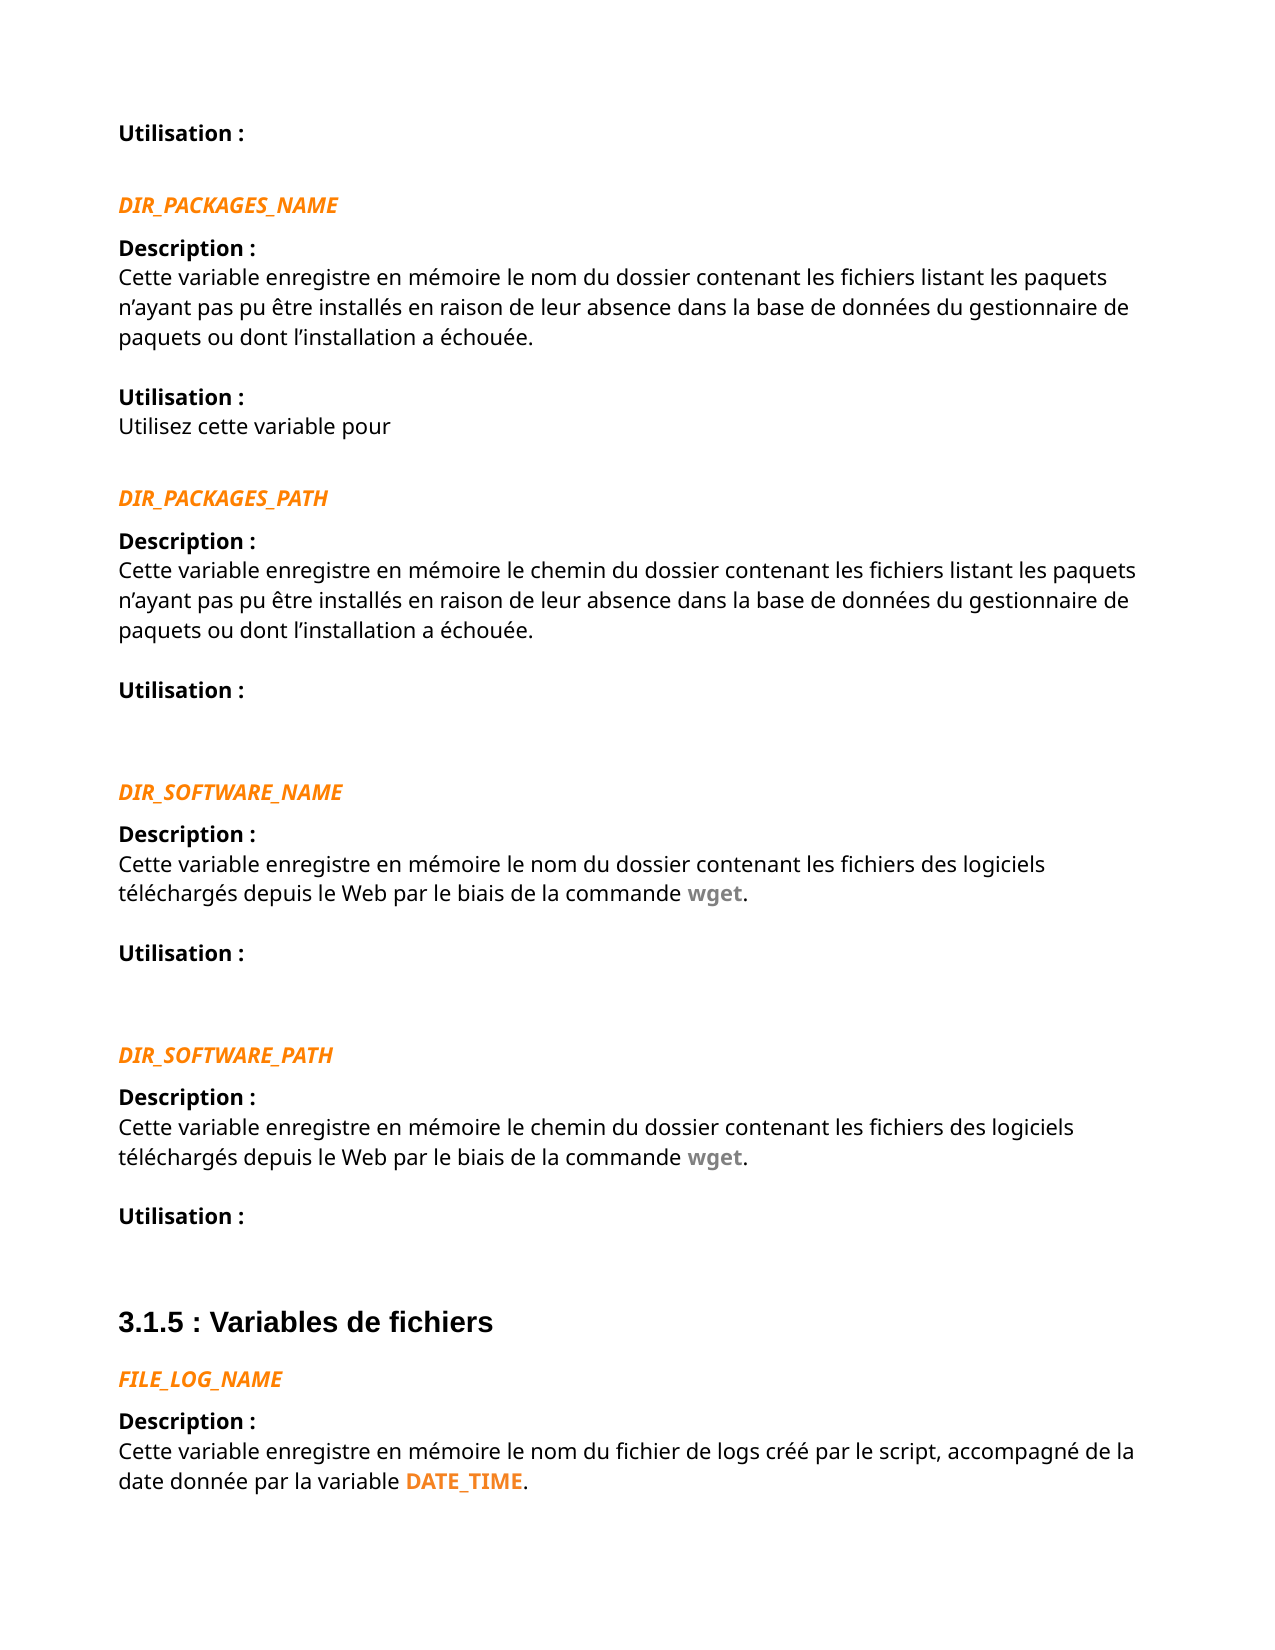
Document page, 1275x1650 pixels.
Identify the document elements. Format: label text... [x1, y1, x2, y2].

subtitle DIR_SOFTWARE_PATH [118, 1040, 1157, 1069]
text Cette variable enregistre en mémoire le chemin du dossier contenant les fichiers listant les paquets n’ayant pas pu être installés en raison de leur absence dans la base de données du gestionnaire de paquets ou dont l’installation a échouée. [118, 555, 1157, 645]
text Utilisation : [118, 938, 1157, 968]
subtitle DIR_PACKAGES_PATH [118, 483, 1157, 513]
text Cette variable enregistre en mémoire le chemin du dossier contenant les fichiers des logiciels téléchargés depuis le Web par le biais de la commande wget. [118, 1112, 1157, 1171]
subtitle DIR_PACKAGES_NAME [118, 190, 1157, 220]
text Utilisez cette variable pour [118, 411, 1157, 441]
text Description : [118, 1406, 1157, 1436]
text Description : [118, 819, 1157, 848]
text Cette variable enregistre en mémoire le nom du dossier contenant les fichiers des logiciels téléchargés depuis le Web par le biais de la commande wget. [118, 848, 1157, 908]
subtitle FILE_LOG_NAME [118, 1364, 1157, 1394]
text Cette variable enregistre en mémoire le nom du fichier de logs créé par le script, accompagné de la date donnée par la variable DATE_TIME. [118, 1436, 1157, 1496]
text Utilisation : [118, 674, 1157, 704]
subtitle 3.1.5 : Variables de fichiers [118, 1305, 1157, 1339]
text Utilisation : [118, 381, 1157, 411]
text Description : [118, 232, 1157, 262]
text Description : [118, 1082, 1157, 1112]
text Description : [118, 526, 1157, 555]
subtitle DIR_SOFTWARE_NAME [118, 776, 1157, 806]
text Utilisation : [118, 1201, 1157, 1231]
text Cette variable enregistre en mémoire le nom du dossier contenant les fichiers listant les paquets n’ayant pas pu être installés en raison de leur absence dans la base de données du gestionnaire de paquets ou dont l’installation a échouée. [118, 262, 1157, 352]
text Utilisation : [118, 118, 1157, 148]
